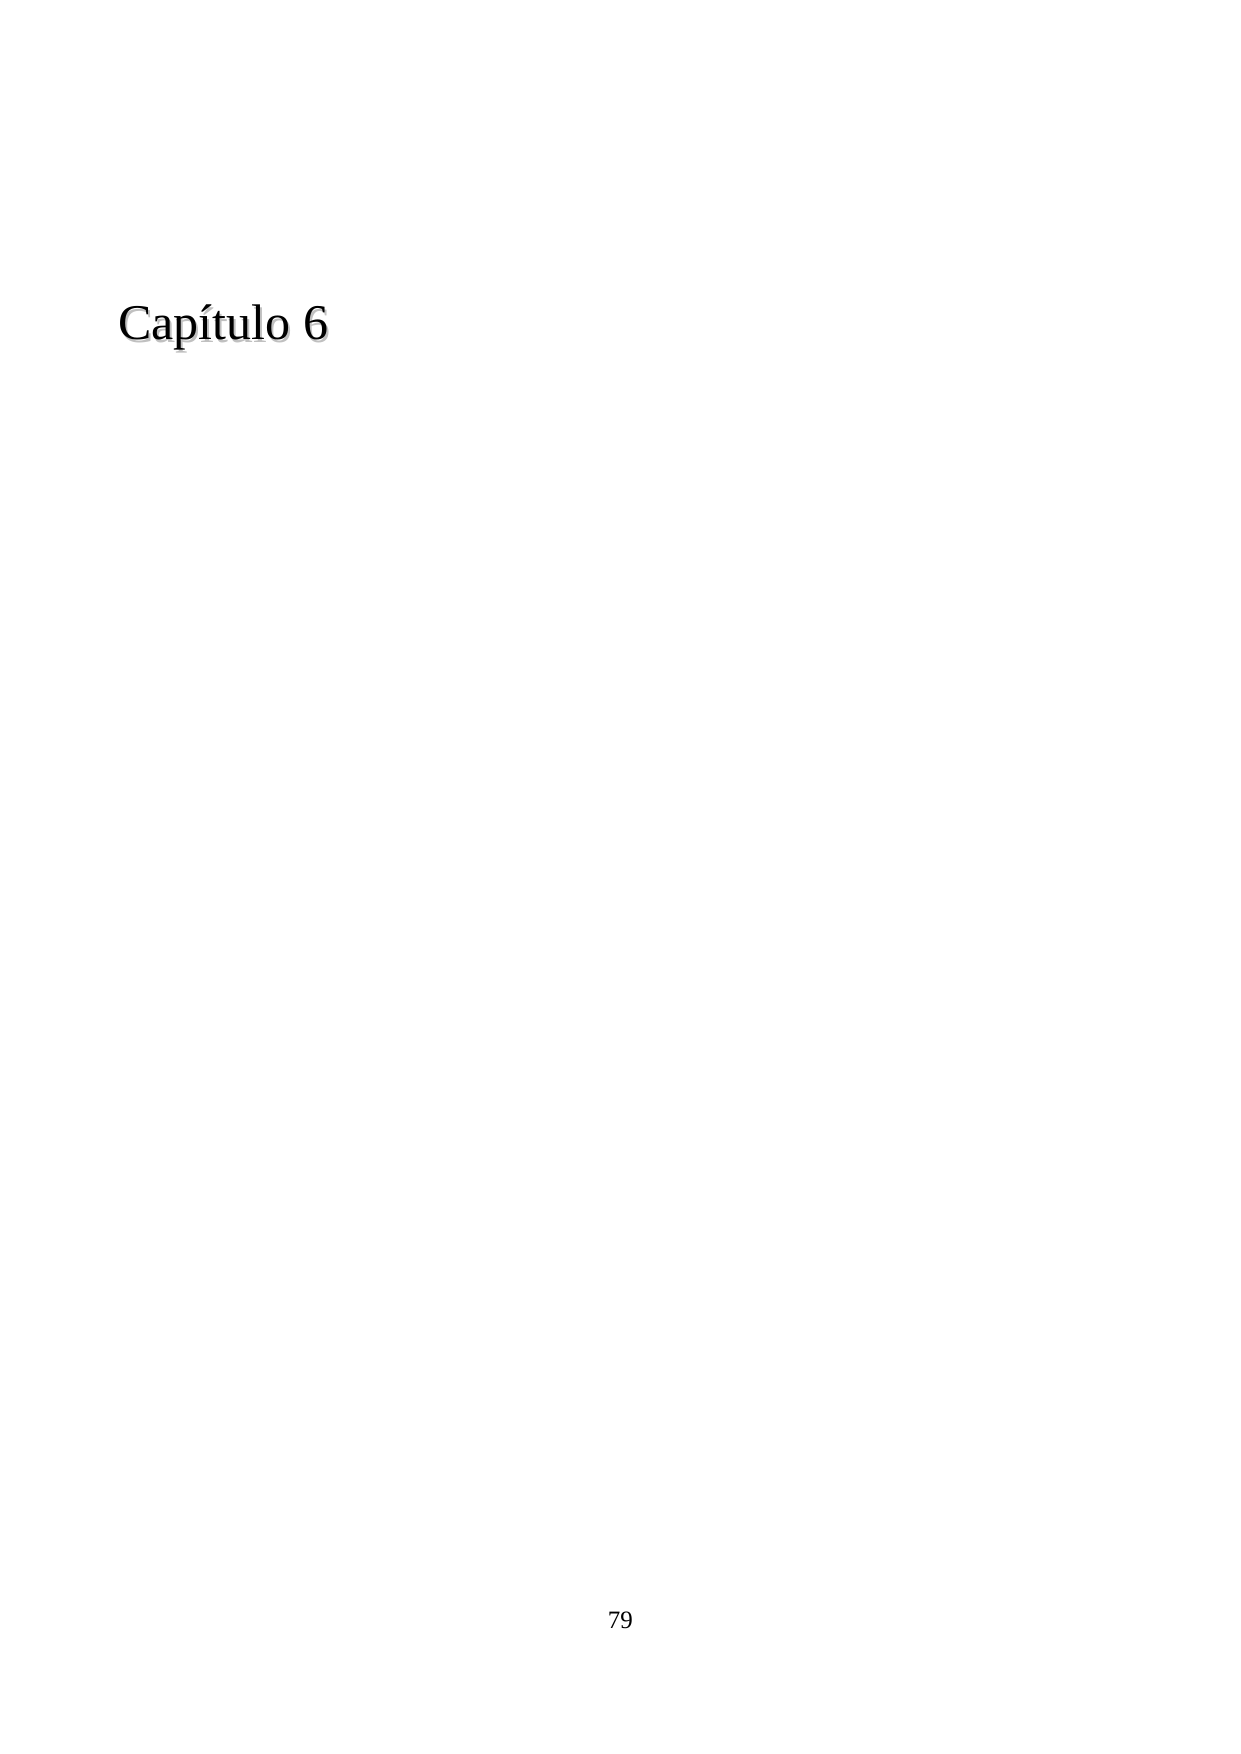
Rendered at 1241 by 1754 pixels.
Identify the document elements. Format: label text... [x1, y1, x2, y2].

text Capítulo 6 [118, 295, 1122, 351]
